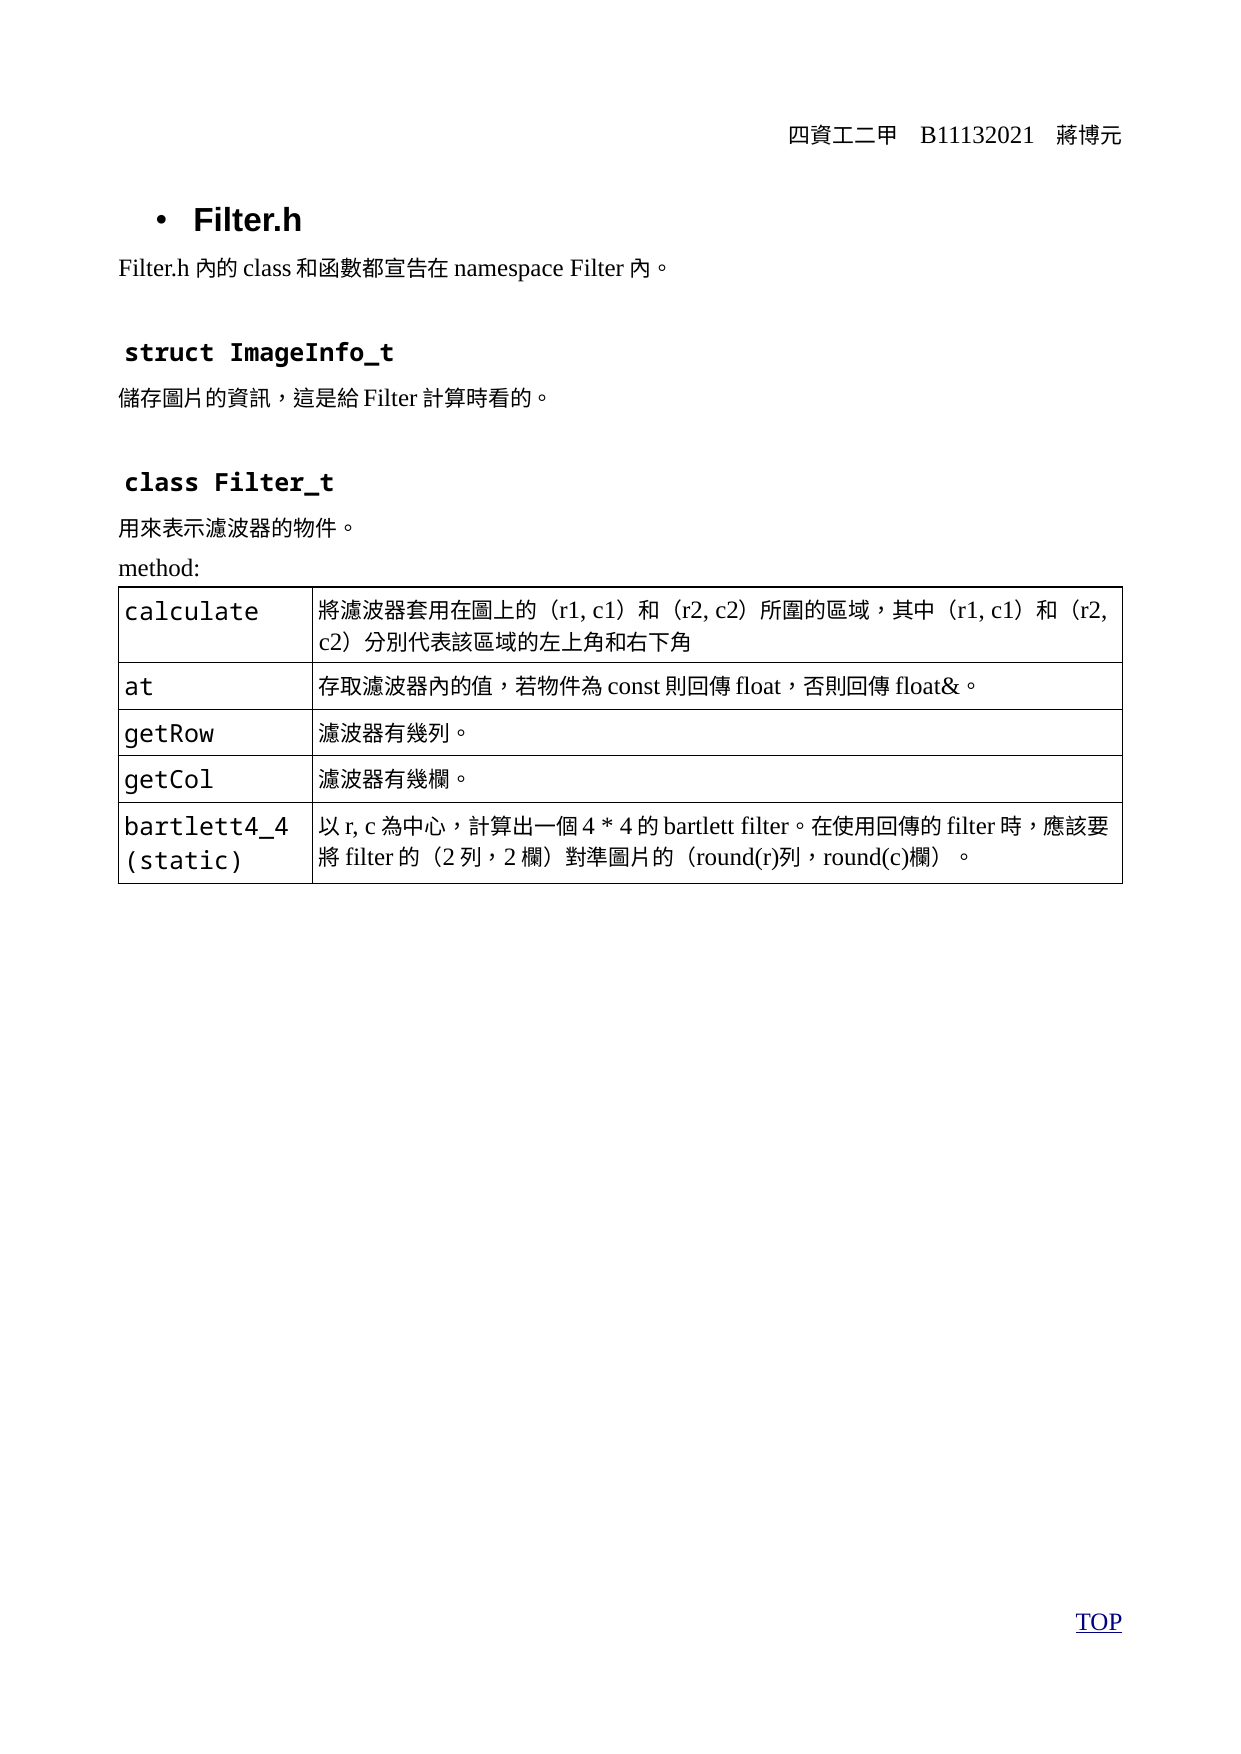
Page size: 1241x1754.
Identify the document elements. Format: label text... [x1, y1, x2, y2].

table_cell 存取濾波器內的值，若物件為const則回傳float，否則回傳float&。 [313, 663, 1122, 709]
text Filter.h內的class和函數都宣告在namespace Filter內。 [118, 251, 1122, 283]
text method: [118, 553, 1122, 582]
table_cell getCol [119, 756, 312, 802]
text 儲存圖片的資訊，這是給Filter計算時看的。 [118, 381, 1122, 413]
table_header calculate [119, 588, 312, 662]
table_cell at [119, 663, 312, 709]
table_cell bartlett4_4 (static) [119, 803, 312, 883]
table_cell getRow [119, 710, 312, 755]
text 用來表示濾波器的物件。 [118, 511, 1122, 543]
subtitle struct ImageInfo_t [124, 334, 1122, 369]
table_header 將濾波器套用在圖上的（r1, c1）和（r2, c2）所圍的區域，其中（r1, c1）和（r2, c2）分別代表該區域的左上角和右下角 [313, 588, 1122, 662]
table_cell 濾波器有幾列。 [313, 710, 1122, 755]
table_cell 以r, c為中心，計算出一個4 * 4的bartlett filter。在使用回傳的filter時，應該要將filter的（2列，2欄）對準圖片的（round(r)列，round(c)欄）。 [313, 803, 1122, 883]
subtitle class Filter_t [124, 464, 1122, 499]
table_cell 濾波器有幾欄。 [313, 756, 1122, 802]
subtitle Filter.h [156, 200, 1122, 239]
